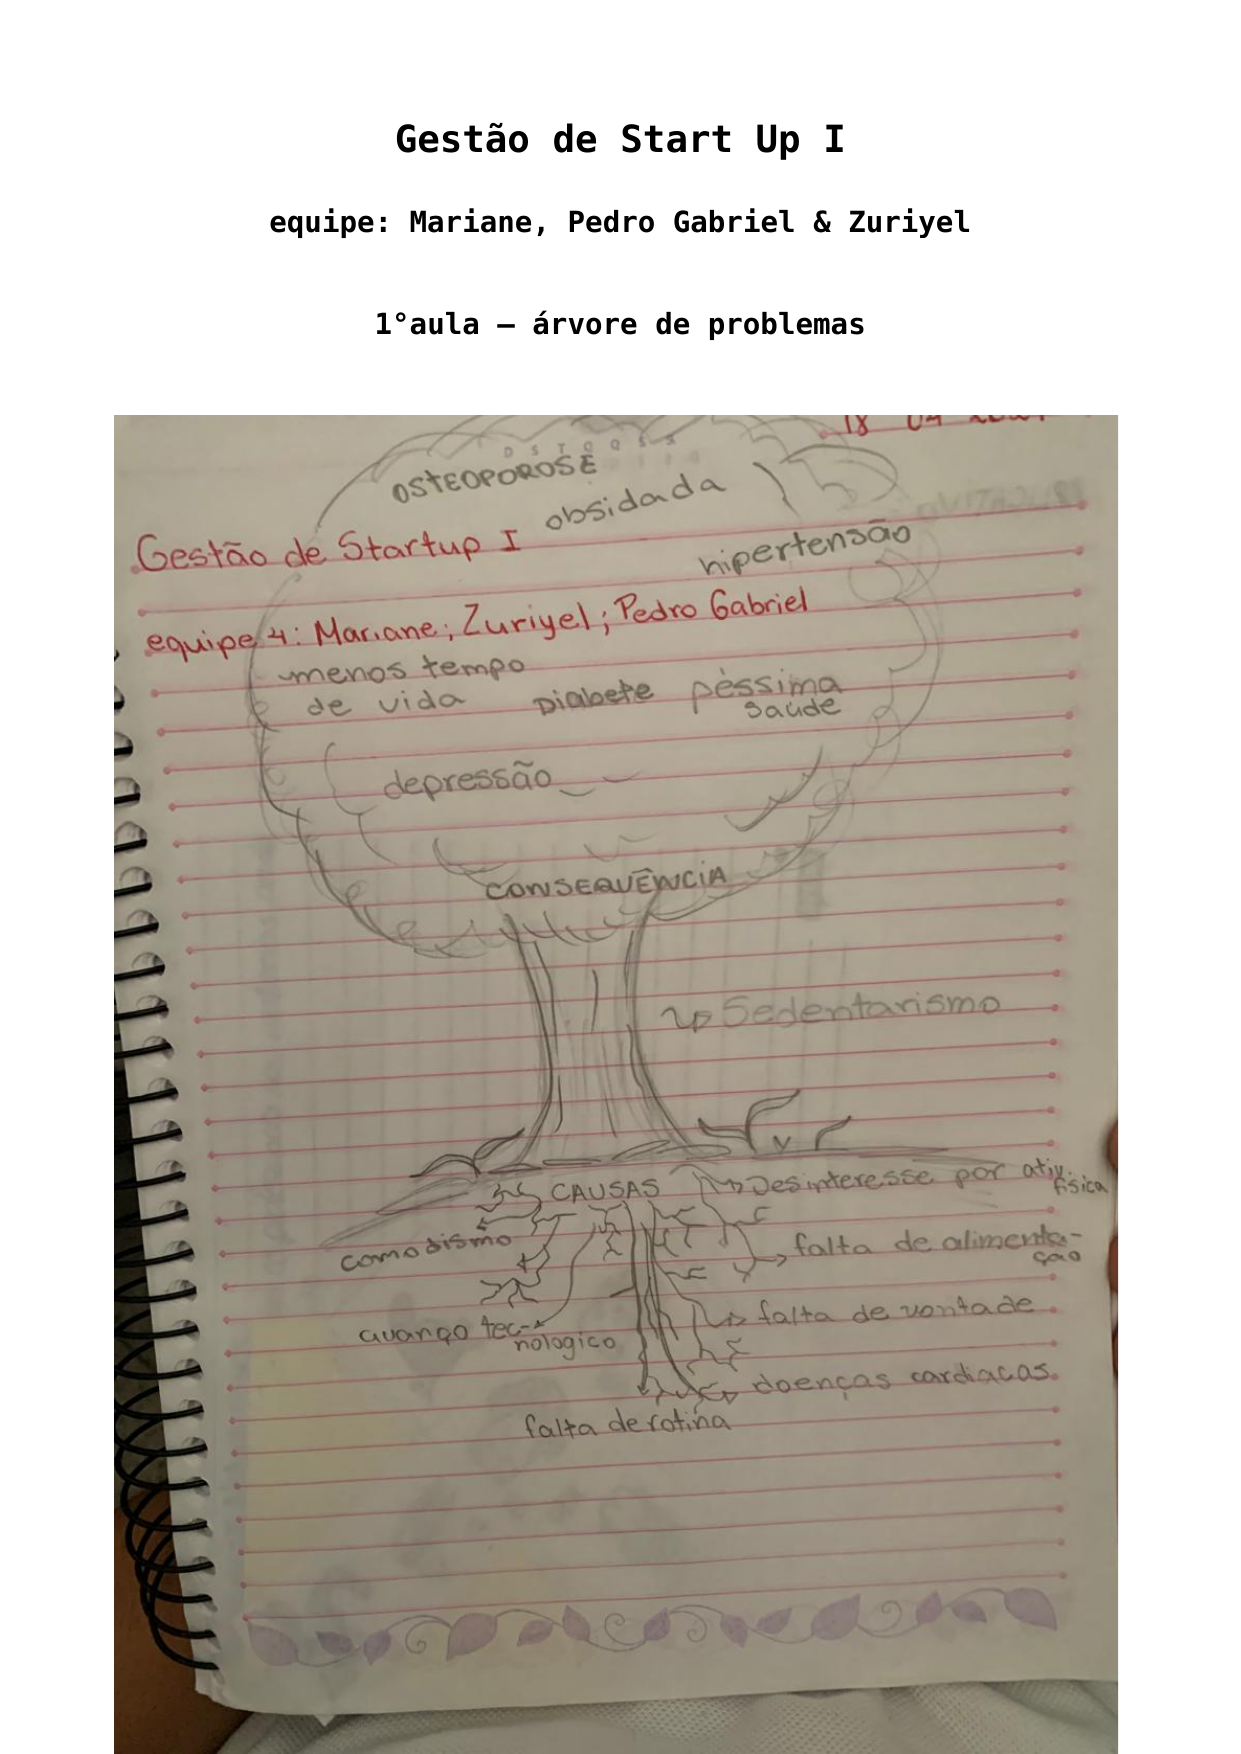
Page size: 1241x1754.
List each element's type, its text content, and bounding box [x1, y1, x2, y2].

picture [114, 415, 1119, 1754]
text equipe: Mariane, Pedro Gabriel & Zuriyel [118, 205, 1122, 239]
text 1°aula – árvore de problemas [118, 307, 1122, 341]
text Gestão de Start Up I [118, 118, 1122, 162]
